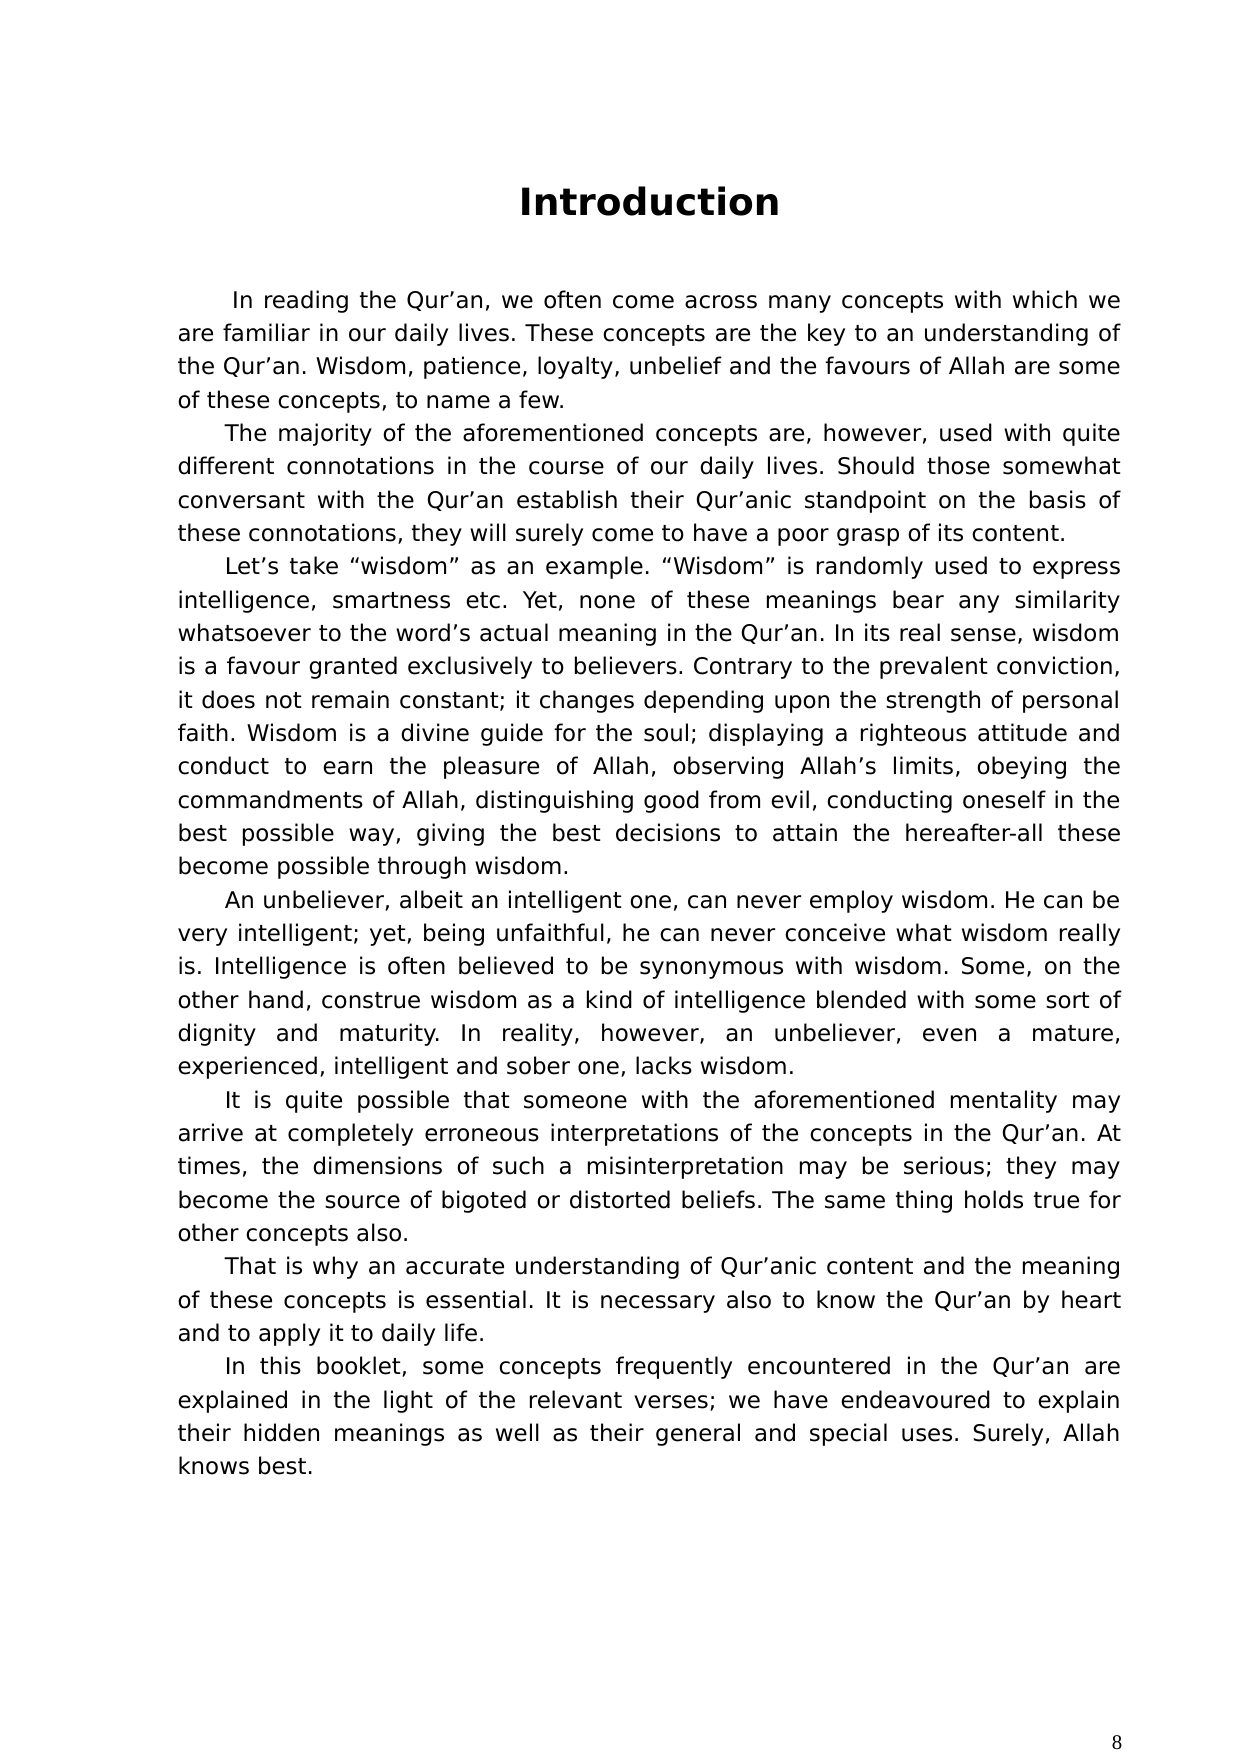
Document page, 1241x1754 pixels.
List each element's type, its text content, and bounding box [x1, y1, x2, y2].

text Let’s take “wisdom” as an example. “Wisdom” is randomly used to express intelligence, smartness etc. Yet, none of these meanings bear any similarity whatsoever to the word’s actual meaning in the Qur’an. In its real sense, wisdom is a favour granted exclusively to believers. Contrary to the prevalent conviction, it does not remain constant; it changes depending upon the strength of personal faith. Wisdom is a divine guide for the soul; displaying a righteous attitude and conduct to earn the pleasure of Allah, observing Allah’s limits, obeying the commandments of Allah, distinguishing good from evil, conducting oneself in the best possible way, giving the best decisions to attain the hereafter-all these become possible through wisdom. [177, 547, 1122, 880]
text It is quite possible that someone with the aforementioned mentality may arrive at completely erroneous interpretations of the concepts in the Qur’an. At times, the dimensions of such a misinterpretation may be serious; they may become the source of bigoted or distorted beliefs. The same thing holds true for other concepts also. [177, 1080, 1122, 1247]
text The majority of the aforementioned concepts are, however, used with quite different connotations in the course of our daily lives. Should those somewhat conversant with the Qur’an establish their Qur’anic standpoint on the basis of these connotations, they will surely come to have a poor grasp of its content. [177, 413, 1122, 547]
text In this booklet, some concepts frequently encountered in the Qur’an are explained in the light of the relevant verses; we have endeavoured to explain their hidden meanings as well as their general and special uses. Surely, Allah knows best. [177, 1347, 1122, 1480]
text Introduction [177, 180, 1122, 224]
text That is why an accurate understanding of Qur’anic content and the meaning of these concepts is essential. It is necessary also to know the Qur’an by heart and to apply it to daily life. [177, 1247, 1122, 1347]
text In reading the Qur’an, we often come across many concepts with which we are familiar in our daily lives. These concepts are the key to an understanding of the Qur’an. Wisdom, patience, loyalty, unbelief and the favours of Allah are some of these concepts, to name a few. [177, 280, 1122, 413]
text An unbeliever, albeit an intelligent one, can never employ wisdom. He can be very intelligent; yet, being unfaithful, he can never conceive what wisdom really is. Intelligence is often believed to be synonymous with wisdom. Some, on the other hand, construe wisdom as a kind of intelligence blended with some sort of dignity and maturity. In reality, however, an unbeliever, even a mature, experienced, intelligent and sober one, lacks wisdom. [177, 880, 1122, 1080]
